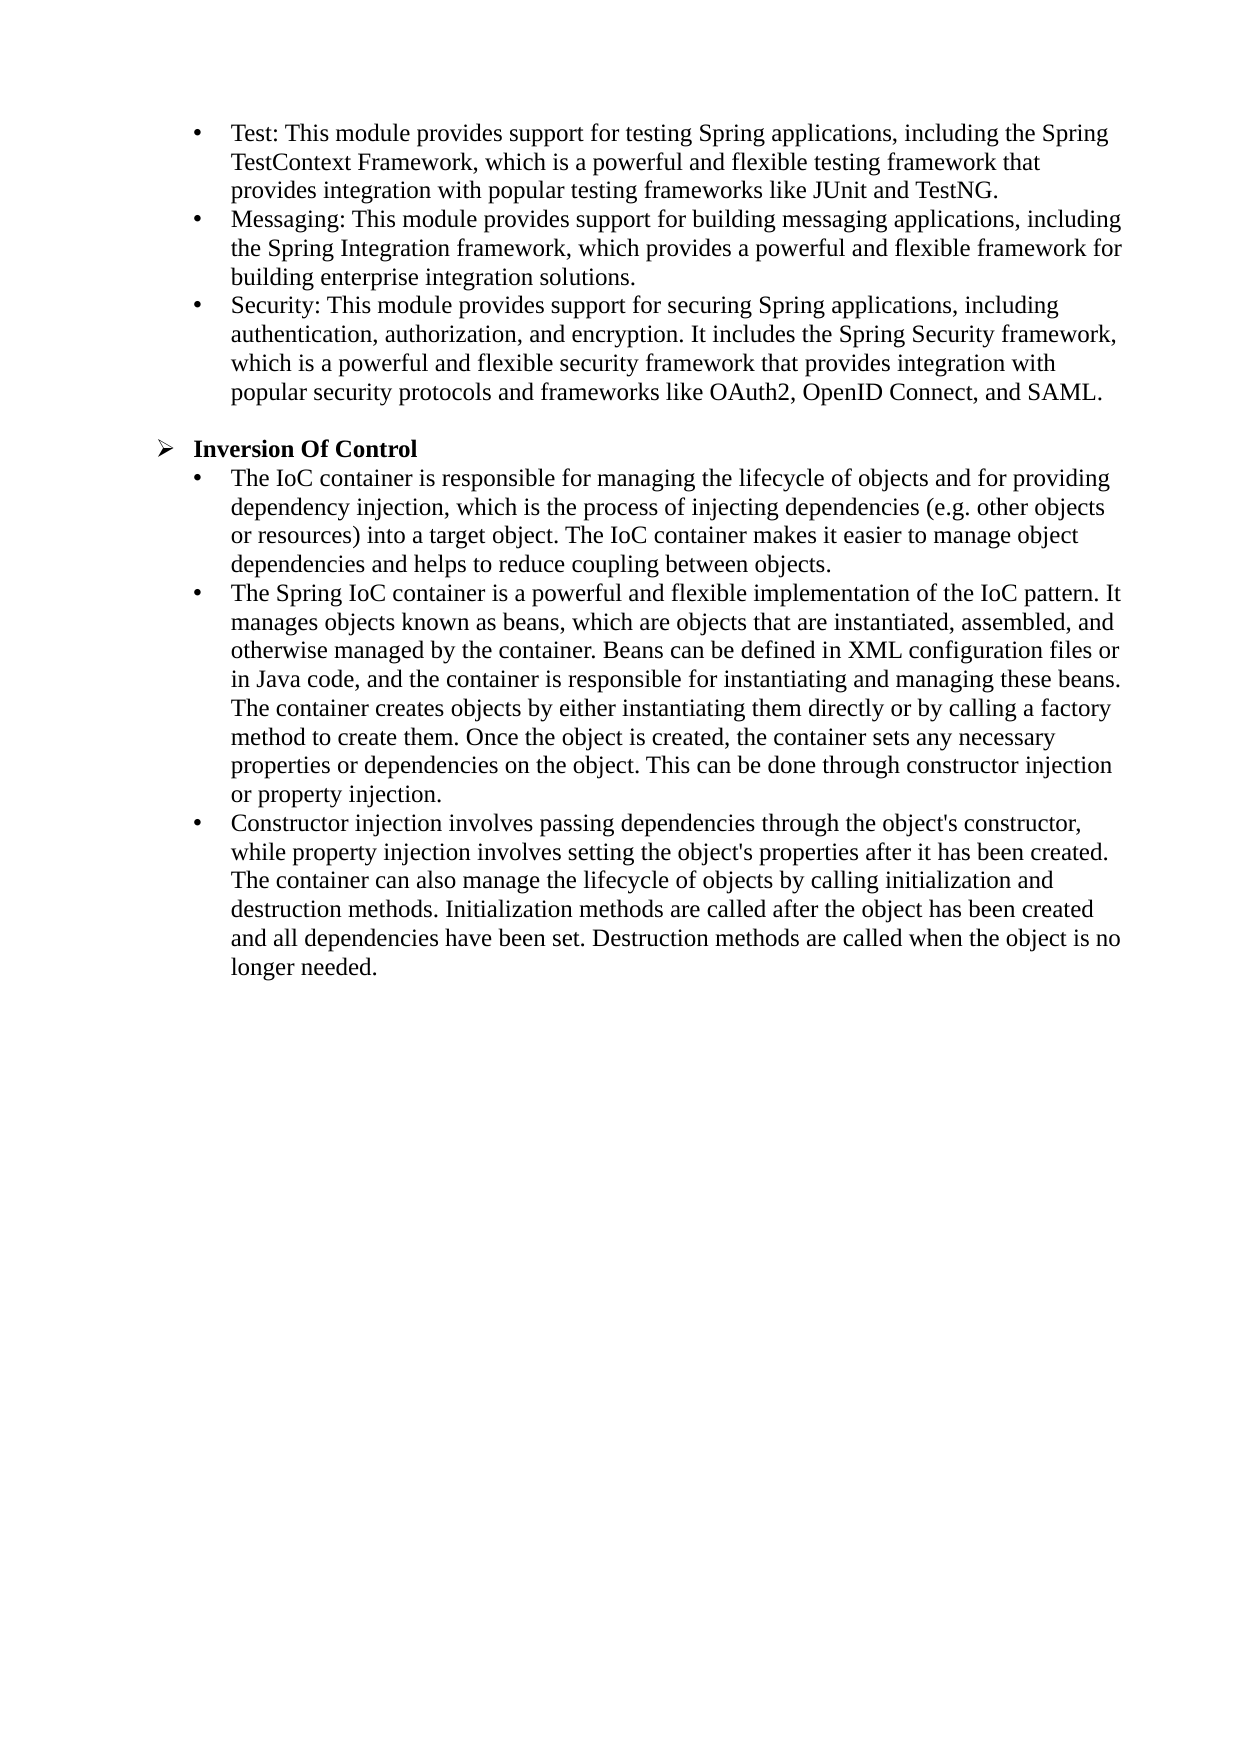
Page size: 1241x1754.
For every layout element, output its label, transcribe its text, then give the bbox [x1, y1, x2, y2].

list Security: This module provides support for securing Spring applications, including authentication, authorization, and encryption. It includes the Spring Security framework, which is a powerful and flexible security framework that provides integration with popular security protocols and frameworks like OAuth2, OpenID Connect, and SAML. [193, 291, 1122, 406]
list The Spring IoC container is a powerful and flexible implementation of the IoC pattern. It manages objects known as beans, which are objects that are instantiated, assembled, and otherwise managed by the container. Beans can be defined in XML configuration files or in Java code, and the container is responsible for instantiating and managing these beans. The container creates objects by either instantiating them directly or by calling a factory method to create them. Once the object is created, the container sets any necessary properties or dependencies on the object. This can be done through constructor injection or property injection. [193, 578, 1122, 808]
list Messaging: This module provides support for building messaging applications, including the Spring Integration framework, which provides a powerful and flexible framework for building enterprise integration solutions. [193, 204, 1122, 291]
list Test: This module provides support for testing Spring applications, including the Spring TestContext Framework, which is a powerful and flexible testing framework that provides integration with popular testing frameworks like JUnit and TestNG. [193, 118, 1122, 204]
list The IoC container is responsible for managing the lifecycle of objects and for providing dependency injection, which is the process of injecting dependencies (e.g. other objects or resources) into a target object. The IoC container makes it easier to manage object dependencies and helps to reduce coupling between objects. [193, 463, 1122, 578]
list Constructor injection involves passing dependencies through the object's constructor, while property injection involves setting the object's properties after it has been created. The container can also manage the lifecycle of objects by calling initialization and destruction methods. Initialization methods are called after the object has been created and all dependencies have been set. Destruction methods are called when the object is no longer needed. [193, 808, 1122, 981]
list Inversion Of Control [156, 434, 1122, 463]
